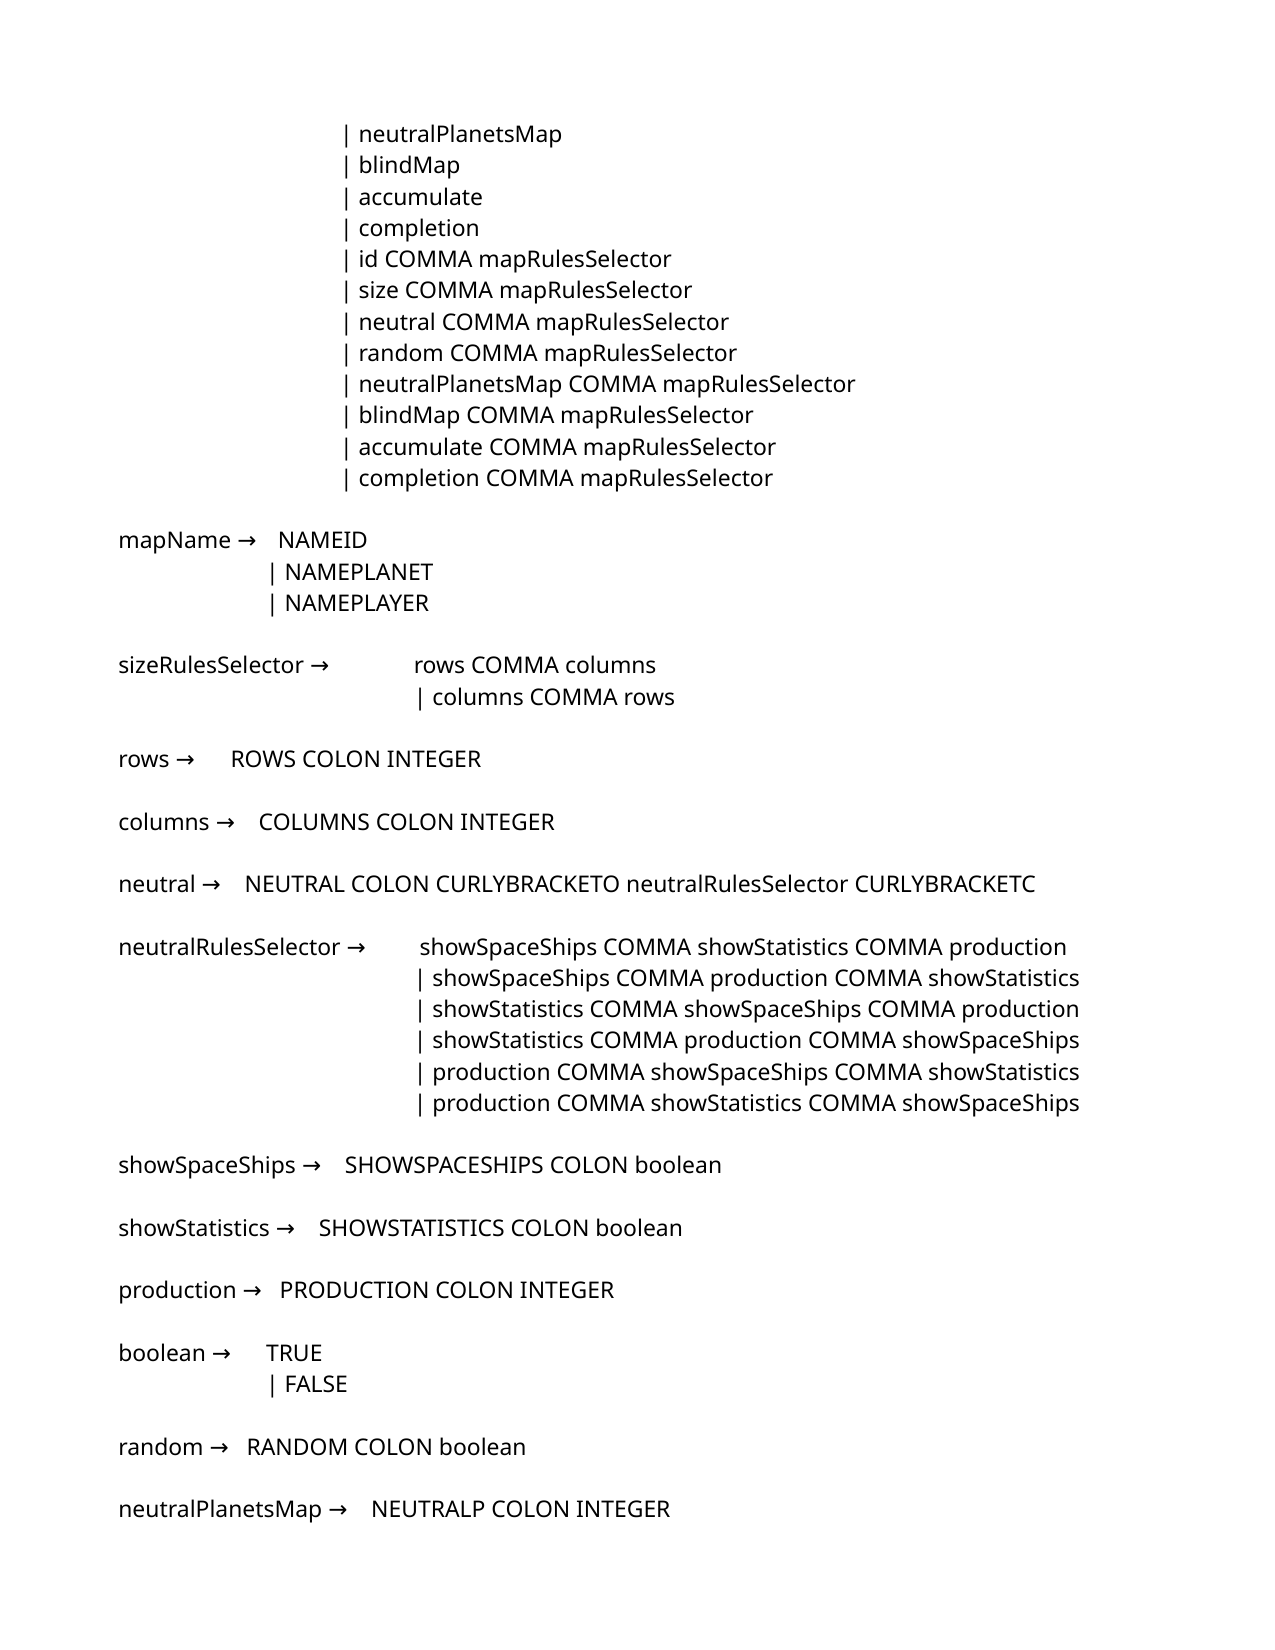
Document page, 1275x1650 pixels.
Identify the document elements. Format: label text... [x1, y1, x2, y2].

text | accumulate [118, 181, 1157, 212]
text columns → COLUMNS COLON INTEGER [118, 806, 1157, 837]
text | columns COMMA rows [118, 681, 1157, 712]
text boolean → TRUE [118, 1337, 1157, 1368]
text | size COMMA mapRulesSelector [118, 274, 1157, 306]
text | accumulate COMMA mapRulesSelector [118, 431, 1157, 462]
text | showSpaceShips COMMA production COMMA showStatistics [118, 962, 1157, 993]
text rows → ROWS COLON INTEGER [118, 743, 1157, 774]
text | FALSE [118, 1368, 1157, 1399]
text neutralRulesSelector → showSpaceShips COMMA showStatistics COMMA production [118, 931, 1157, 962]
text | random COMMA mapRulesSelector [118, 337, 1157, 368]
text | blindMap [118, 149, 1157, 181]
text | NAMEPLAYER [118, 587, 1157, 618]
text | showStatistics COMMA production COMMA showSpaceShips [118, 1024, 1157, 1056]
text | completion [118, 212, 1157, 243]
text neutral → NEUTRAL COLON CURLYBRACKETO neutralRulesSelector CURLYBRACKETC [118, 868, 1157, 899]
text | production COMMA showStatistics COMMA showSpaceShips [118, 1087, 1157, 1118]
text | showStatistics COMMA showSpaceShips COMMA production [118, 993, 1157, 1024]
text showStatistics → SHOWSTATISTICS COLON boolean [118, 1212, 1157, 1243]
text mapName → NAMEID [118, 524, 1157, 556]
text production → PRODUCTION COLON INTEGER [118, 1274, 1157, 1306]
text | neutralPlanetsMap COMMA mapRulesSelector [118, 368, 1157, 399]
text | blindMap COMMA mapRulesSelector [118, 399, 1157, 431]
text | neutralPlanetsMap [118, 118, 1157, 149]
text sizeRulesSelector → rows COMMA columns [118, 649, 1157, 681]
text | completion COMMA mapRulesSelector [118, 462, 1157, 493]
text | NAMEPLANET [118, 556, 1157, 587]
text random → RANDOM COLON boolean [118, 1431, 1157, 1462]
text | production COMMA showSpaceShips COMMA showStatistics [118, 1056, 1157, 1087]
text | neutral COMMA mapRulesSelector [118, 306, 1157, 337]
text showSpaceShips → SHOWSPACESHIPS COLON boolean [118, 1149, 1157, 1181]
text | id COMMA mapRulesSelector [118, 243, 1157, 274]
text neutralPlanetsMap → NEUTRALP COLON INTEGER [118, 1493, 1157, 1524]
